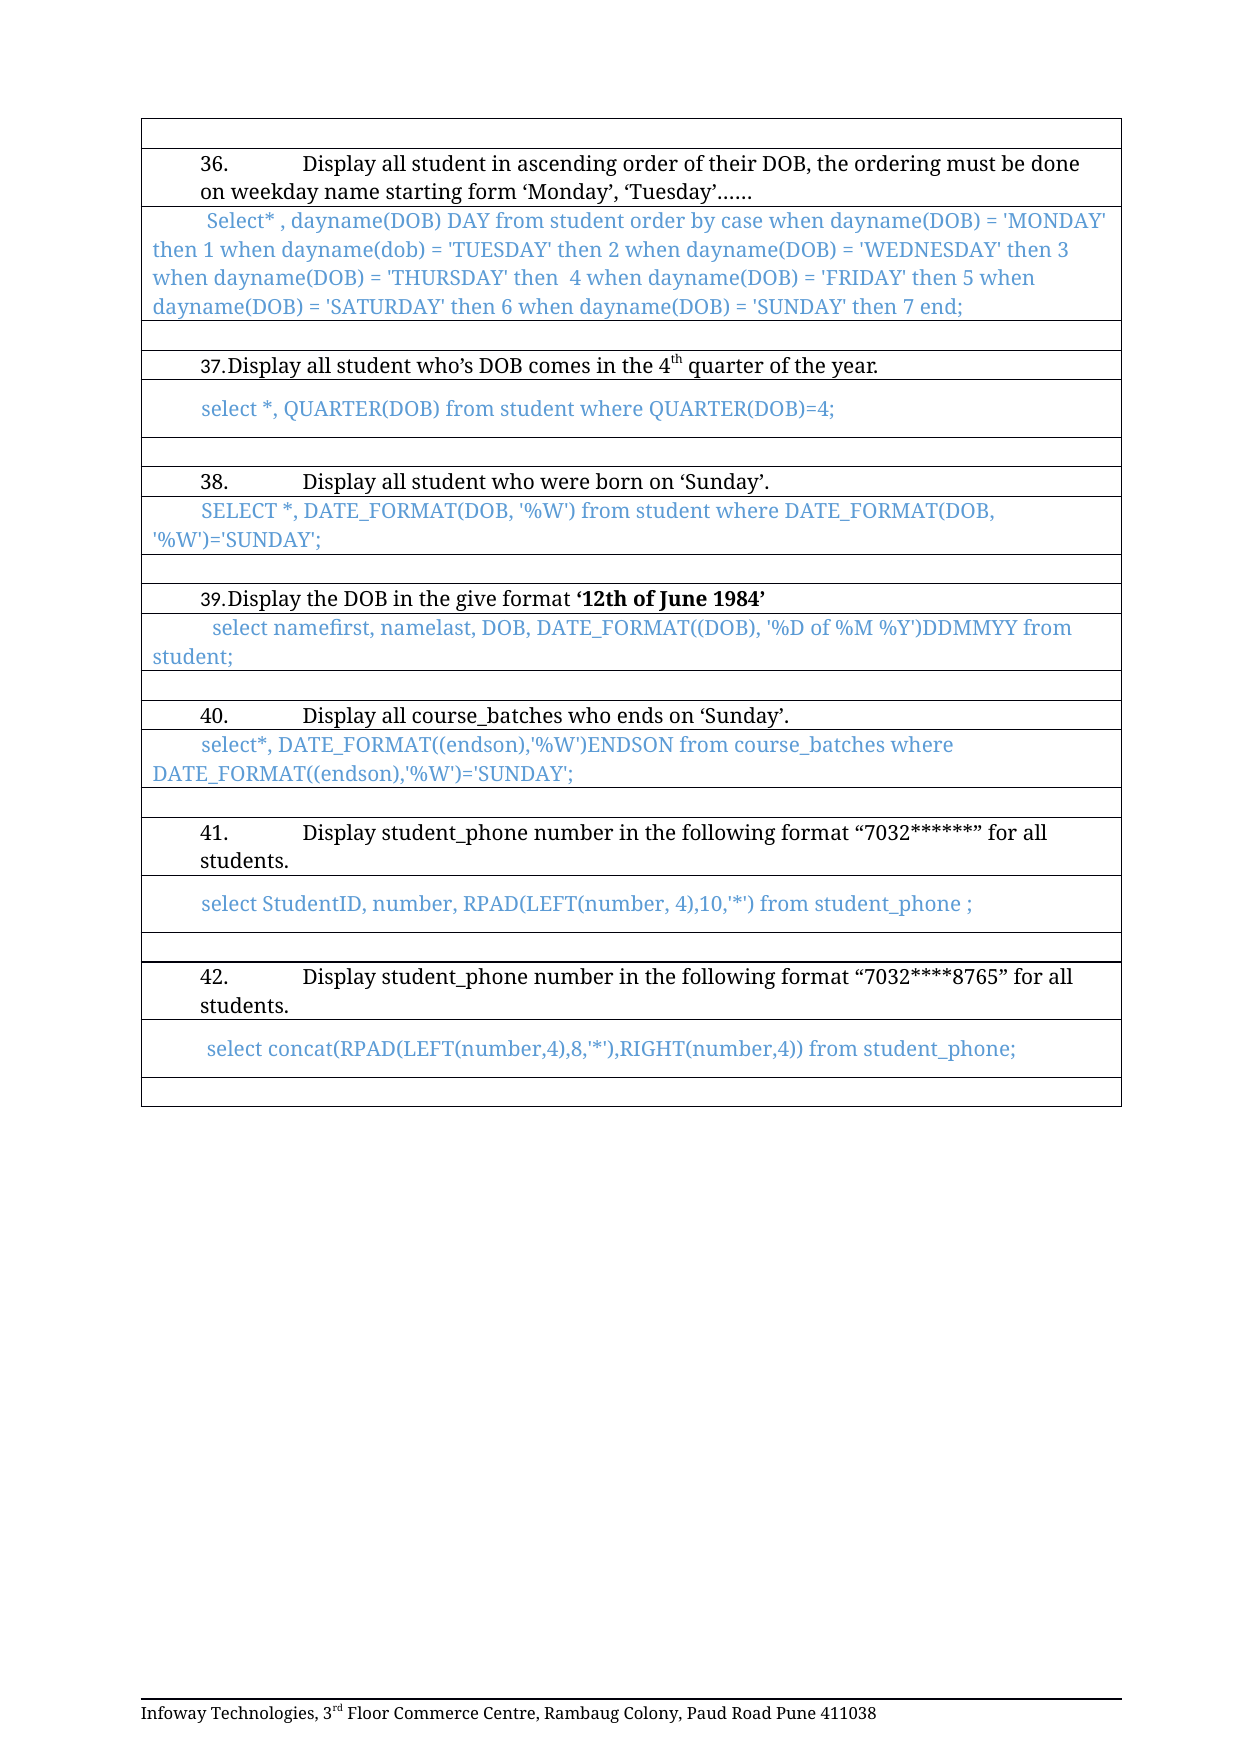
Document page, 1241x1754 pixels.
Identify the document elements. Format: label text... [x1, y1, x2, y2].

table_cell select *, QUARTER(DOB) from student where QUARTER(DOB)=4; [142, 380, 1121, 437]
table_cell select StudentID, number, RPAD(LEFT(number, 4),10,'*') from student_phone ; [142, 876, 1121, 932]
table_cell Display all course_batches who ends on ‘Sunday’. [142, 701, 1121, 729]
table_cell [142, 321, 1121, 350]
table_cell Display all student who were born on ‘Sunday’. [142, 467, 1121, 496]
table_cell select concat(RPAD(LEFT(number,4),8,'*'),RIGHT(number,4)) from student_phone; [142, 1020, 1121, 1077]
table_cell SELECT *, DATE_FORMAT(DOB, '%W') from student where DATE_FORMAT(DOB, '%W')='SUNDAY'; [142, 497, 1121, 553]
table_cell Display all student who’s DOB comes in the 4th quarter of the year. [142, 351, 1121, 379]
table_cell [142, 438, 1121, 466]
table_cell select namefirst, namelast, DOB, DATE_FORMAT((DOB), '%D of %M %Y')DDMMYY from student; [142, 614, 1121, 670]
table_cell [142, 555, 1121, 583]
table_cell [142, 671, 1121, 700]
table_cell select*, DATE_FORMAT((endson),'%W')ENDSON from course_batches where DATE_FORMAT((endson),'%W')='SUNDAY'; [142, 730, 1121, 787]
table_cell Select* , dayname(DOB) DAY from student order by case when dayname(DOB) = 'MONDAY' then 1 when dayname(dob) = 'TUESDAY' then 2 when dayname(DOB) = 'WEDNESDAY' then 3 when dayname(DOB) = 'THURSDAY' then 4 when dayname(DOB) = 'FRIDAY' then 5 when dayname(DOB) = 'SATURDAY' then 6 when dayname(DOB) = 'SUNDAY' then 7 end; [142, 207, 1121, 320]
table_cell Display student_phone number in the following format “7032****8765” for all students. [142, 963, 1121, 1019]
table_cell [142, 788, 1121, 817]
table_cell [142, 1078, 1121, 1106]
table_cell Display the DOB in the give format ‘12th of June 1984’ [142, 584, 1121, 612]
table_cell [142, 933, 1121, 961]
table_cell Display all student in ascending order of their DOB, the ordering must be done on weekday name starting form ‘Monday’, ‘Tuesday’…… [142, 149, 1121, 206]
table_cell Display student_phone number in the following format “7032******” for all students. [142, 818, 1121, 875]
table_cell [142, 119, 1121, 148]
